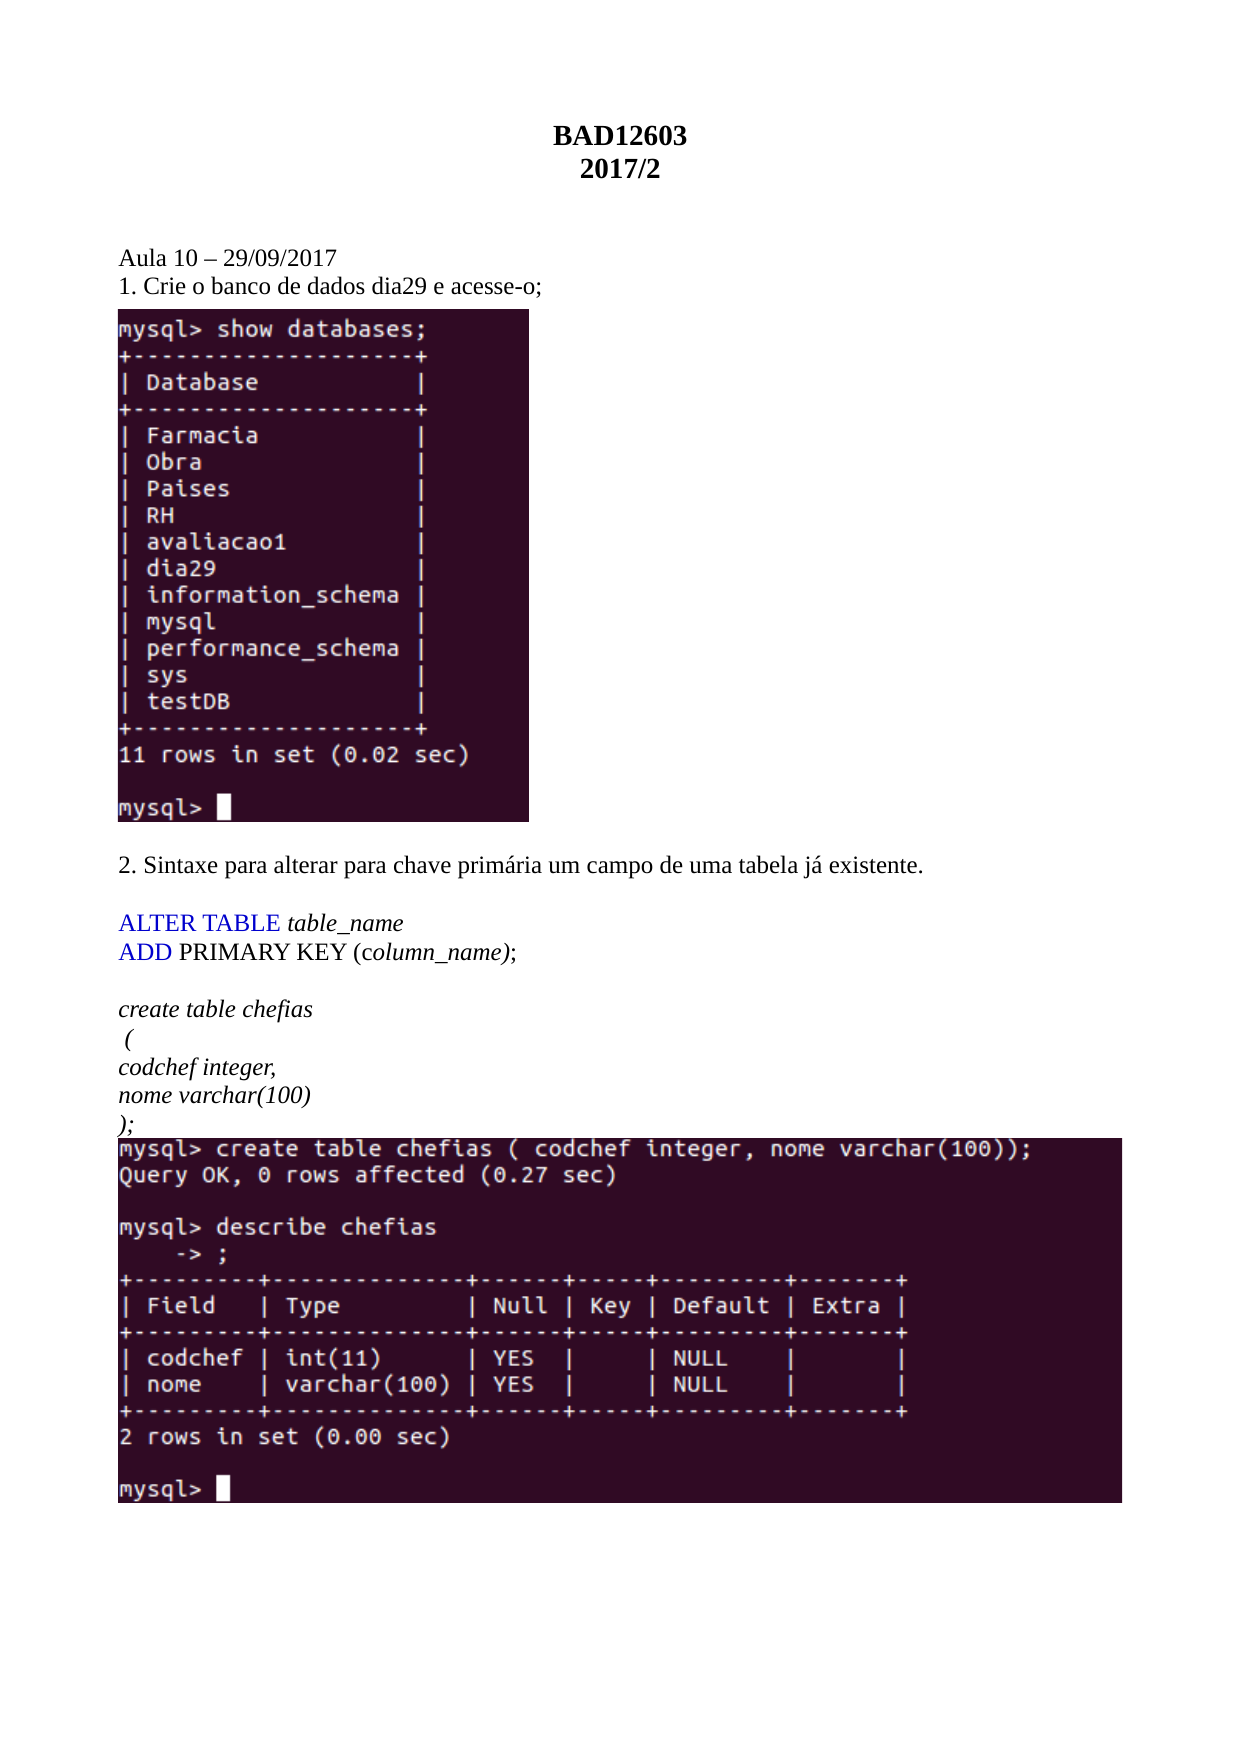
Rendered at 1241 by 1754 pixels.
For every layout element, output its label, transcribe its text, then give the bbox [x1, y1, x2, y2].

text ( [118, 1023, 1122, 1052]
text 2. Sintaxe para alterar para chave primária um campo de uma tabela já existente. [118, 851, 1122, 879]
text 2017/2 [118, 152, 1122, 185]
text create table chefias [118, 994, 1122, 1023]
picture [117, 309, 529, 822]
text Aula 10 – 29/09/2017 [118, 243, 1122, 271]
text 1. Crie o banco de dados dia29 e acesse-o; [118, 271, 1122, 300]
picture [118, 1138, 1123, 1503]
text BAD12603 [118, 118, 1122, 152]
text ALTER TABLE table_name ADD PRIMARY KEY (column_name); [118, 908, 1122, 966]
text codchef integer, nome varchar(100) ); [118, 1052, 1122, 1138]
